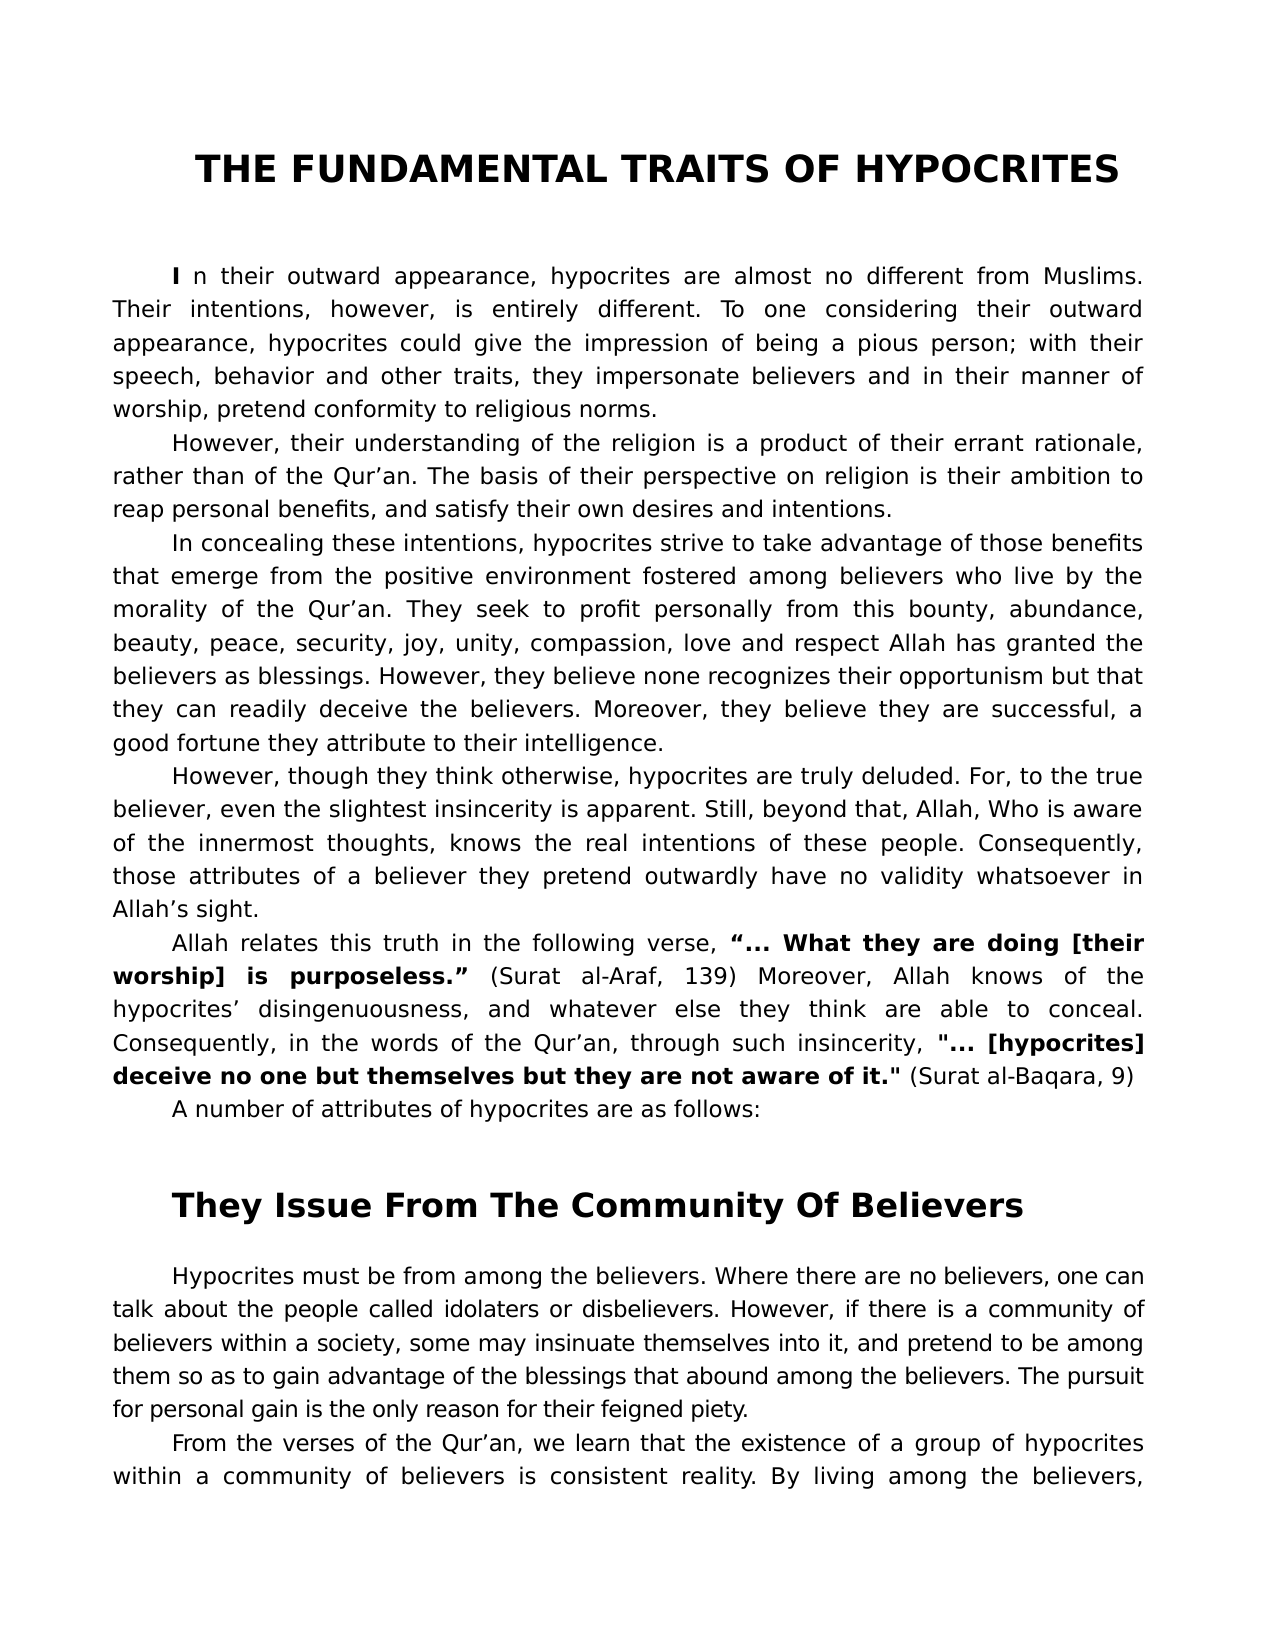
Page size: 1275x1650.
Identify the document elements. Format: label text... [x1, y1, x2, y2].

text However, their understanding of the religion is a product of their errant rationale, rather than of the Qur’an. The basis of their perspective on religion is their ambition to reap personal benefits, and satisfy their own desires and intentions. [112, 424, 1145, 524]
text Allah relates this truth in the following verse, “... What they are doing [their worship] is purposeless.” (Surat al-Araf, 139) Moreover, Allah knows of the hypocrites’ disingenuousness, and whatever else they think are able to conceal. Consequently, in the words of the Qur’an, through such insincerity, "... [hypocrites] deceive no one but themselves but they are not aware of it." (Surat al-Baqara, 9) [112, 924, 1145, 1091]
text However, though they think otherwise, hypocrites are truly deluded. For, to the true believer, even the slightest insincerity is apparent. Still, beyond that, Allah, Who is aware of the innermost thoughts, knows the real intentions of these people. Consequently, those attributes of a believer they pretend outwardly have no validity whatsoever in Allah’s sight. [112, 758, 1145, 924]
text A number of attributes of hypocrites are as follows: [112, 1091, 1145, 1124]
text From the verses of the Qur’an, we learn that the existence of a group of hypocrites within a community of believers is consistent reality. By living among the believers, [112, 1424, 1145, 1491]
text Hypocrites must be from among the believers. Where there are no believers, one can talk about the people called idolaters or disbelievers. However, if there is a community of believers within a society, some may insinuate themselves into it, and pretend to be among them so as to gain advantage of the blessings that abound among the believers. The pursuit for personal gain is the only reason for their feigned piety. [112, 1258, 1145, 1424]
text In their outward appearance, hypocrites are almost no different from Muslims. Their intentions, however, is entirely different. To one considering their outward appearance, hypocrites could give the impression of being a pious person; with their speech, behavior and other traits, they impersonate believers and in their manner of worship, pretend conformity to religious norms. [112, 258, 1145, 424]
text They Issue From The Community Of Believers [112, 1191, 1145, 1224]
text THE FUNDAMENTAL TRAITS OF HYPOCRITES [112, 148, 1145, 191]
text In concealing these intentions, hypocrites strive to take advantage of those benefits that emerge from the positive environment fostered among believers who live by the morality of the Qur’an. They seek to profit personally from this bounty, abundance, beauty, peace, security, joy, unity, compassion, love and respect Allah has granted the believers as blessings. However, they believe none recognizes their opportunism but that they can readily deceive the believers. Moreover, they believe they are successful, a good fortune they attribute to their intelligence. [112, 524, 1145, 758]
